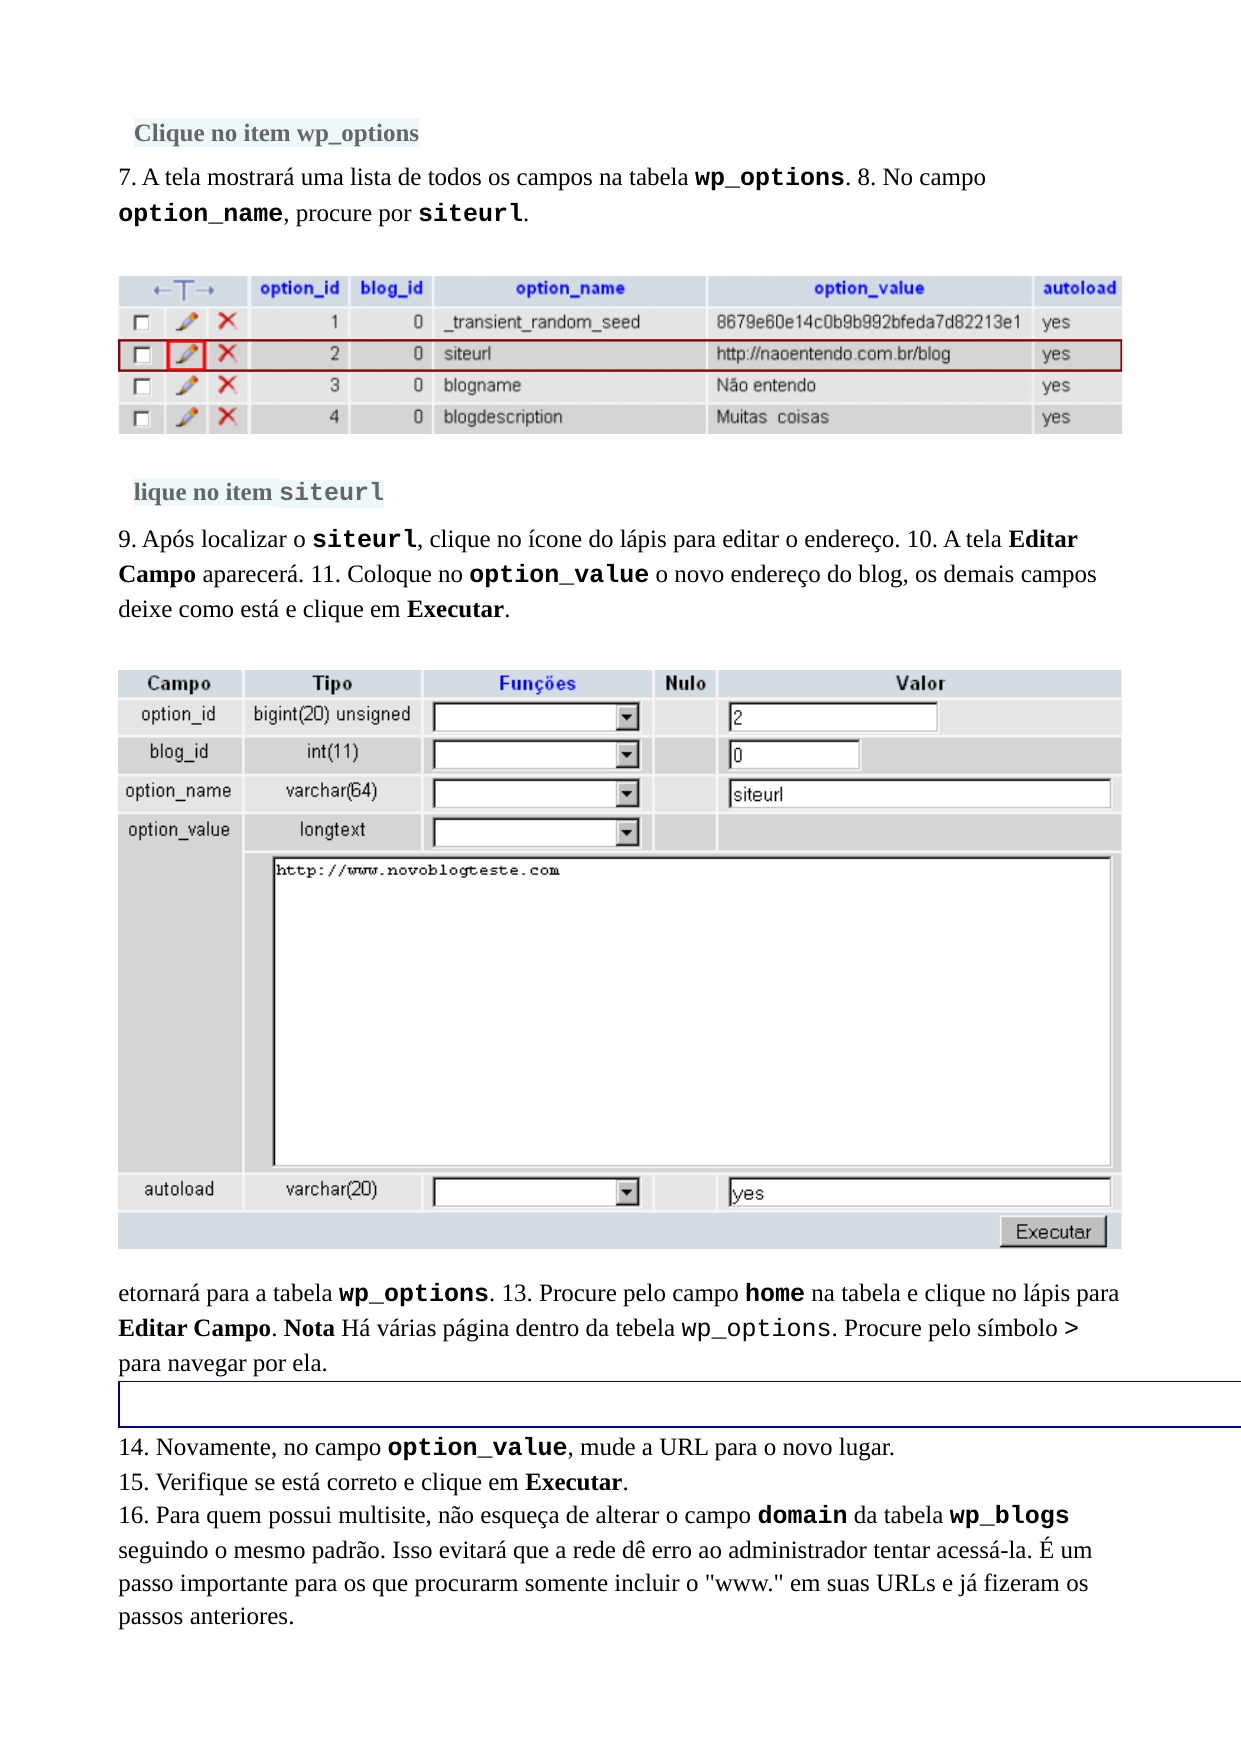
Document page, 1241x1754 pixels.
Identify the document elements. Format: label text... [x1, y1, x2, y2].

picture [118, 670, 1123, 1249]
text etornará para a tabela wp_options. 13. Procure pelo campo home na tabela e clique no lápis para Editar Campo. Nota Há várias página dentro da tebela wp_options. Procure pelo símbolo > para navegar por ela. [118, 1278, 1122, 1381]
text lique no item siteurl [134, 477, 1106, 508]
text Clique no item wp_options [134, 118, 1106, 147]
text 7. A tela mostrará uma lista de todos os campos na tabela wp_options. 8. No campo option_name, procure por siteurl. [118, 162, 1122, 228]
text [120, 1382, 1122, 1426]
text 9. Após localizar o siteurl, clique no ícone do lápis para editar o endereço. 10. A tela Editar Campo aparecerá. 11. Coloque no option_value o novo endereço do blog, os demais campos deixe como está e clique em Executar. [118, 524, 1122, 623]
picture [118, 276, 1123, 434]
text 14. Novamente, no campo option_value, mude a URL para o novo lugar. 15. Verifique se está correto e clique em Executar. 16. Para quem possui multisite, não esqueça de alterar o campo domain da tabela wp_blogs seguindo o mesmo padrão. Isso evitará que a rede dê erro ao administrador tentar acessá-la. É um passo importante para os que procurarm somente incluir o "www." em suas URLs e já fizeram os passos anteriores. [118, 1428, 1122, 1630]
